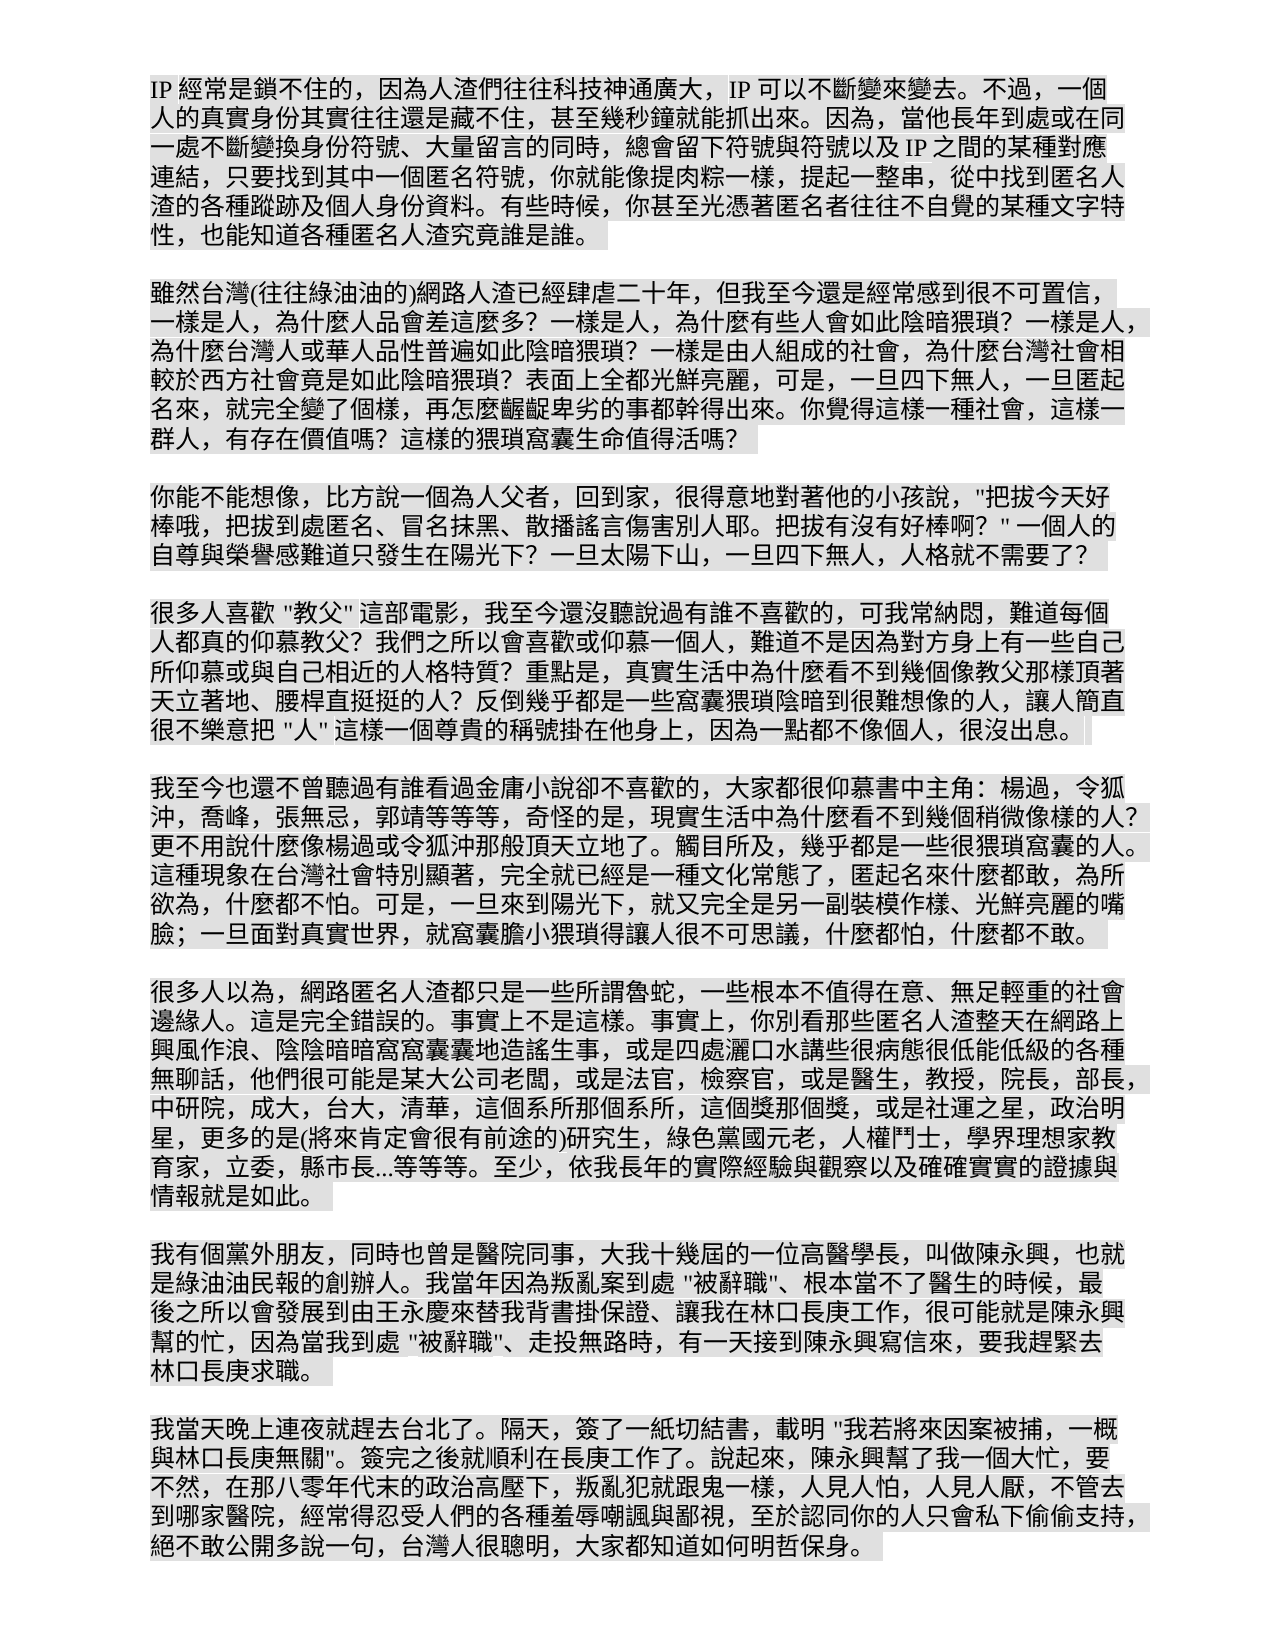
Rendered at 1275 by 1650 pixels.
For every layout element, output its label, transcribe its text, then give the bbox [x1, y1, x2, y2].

text IP 經常是鎖不住的，因為人渣們往往科技神通廣大，IP 可以不斷變來變去。不過，一個人的真實身份其實往往還是藏不住，甚至幾秒鐘就能抓出來。因為，當他長年到處或在同一處不斷變換身份符號、大量留言的同時，總會留下符號與符號以及IP之間的某種對應連結，只要找到其中一個匿名符號，你就能像提肉粽一樣，提起一整串，從中找到匿名人渣的各種蹤跡及個人身份資料。有些時候，你甚至光憑著匿名者往往不自覺的某種文字特性，也能知道各種匿名人渣究竟誰是誰。 雖然台灣(往往綠油油的)網路人渣已經肆虐二十年，但我至今還是經常感到很不可置信，一樣是人，為什麼人品會差這麼多？一樣是人，為什麼有些人會如此陰暗猥瑣？一樣是人，為什麼台灣人或華人品性普遍如此陰暗猥瑣？一樣是由人組成的社會，為什麼台灣社會相較於西方社會竟是如此陰暗猥瑣？表面上全都光鮮亮麗，可是，一旦四下無人，一旦匿起名來，就完全變了個樣，再怎麼齷齪卑劣的事都幹得出來。你覺得這樣一種社會，這樣一群人，有存在價值嗎？這樣的猥瑣窩囊生命值得活嗎？ 你能不能想像，比方說一個為人父者，回到家，很得意地對著他的小孩說，"把拔今天好棒哦，把拔到處匿名、冒名抹黑、散播謠言傷害別人耶。把拔有沒有好棒啊？" 一個人的自尊與榮譽感難道只發生在陽光下？一旦太陽下山，一旦四下無人，人格就不需要了？ 很多人喜歡 "教父" 這部電影，我至今還沒聽說過有誰不喜歡的，可我常納悶，難道每個人都真的仰慕教父？我們之所以會喜歡或仰慕一個人，難道不是因為對方身上有一些自己所仰慕或與自己相近的人格特質？重點是，真實生活中為什麼看不到幾個像教父那樣頂著天立著地、腰桿直挺挺的人？反倒幾乎都是一些窩囊猥瑣陰暗到很難想像的人，讓人簡直很不樂意把 "人" 這樣一個尊貴的稱號掛在他身上，因為一點都不像個人，很沒出息。 我至今也還不曾聽過有誰看過金庸小說卻不喜歡的，大家都很仰慕書中主角：楊過，令狐沖，喬峰，張無忌，郭靖等等等，奇怪的是，現實生活中為什麼看不到幾個稍微像樣的人？更不用說什麼像楊過或令狐沖那般頂天立地了。觸目所及，幾乎都是一些很猥瑣窩囊的人。這種現象在台灣社會特別顯著，完全就已經是一種文化常態了，匿起名來什麼都敢，為所欲為，什麼都不怕。可是，一旦來到陽光下，就又完全是另一副裝模作樣、光鮮亮麗的嘴臉；一旦面對真實世界，就窩囊膽小猥瑣得讓人很不可思議，什麼都怕，什麼都不敢。 很多人以為，網路匿名人渣都只是一些所謂魯蛇，一些根本不值得在意、無足輕重的社會邊緣人。這是完全錯誤的。事實上不是這樣。事實上，你別看那些匿名人渣整天在網路上興風作浪、陰陰暗暗窩窩囊囊地造謠生事，或是四處灑口水講些很病態很低能低級的各種無聊話，他們很可能是某大公司老闆，或是法官，檢察官，或是醫生，教授，院長，部長，中研院，成大，台大，清華，這個系所那個系所，這個獎那個獎，或是社運之星，政治明星，更多的是(將來肯定會很有前途的)研究生，綠色黨國元老，人權鬥士，學界理想家教育家，立委，縣市長...等等等。至少，依我長年的實際經驗與觀察以及確確實實的證據與情報就是如此。 我有個黨外朋友，同時也曾是醫院同事，大我十幾屆的一位高醫學長，叫做陳永興，也就是綠油油民報的創辦人。我當年因為叛亂案到處 "被辭職"、根本當不了醫生的時候，最後之所以會發展到由王永慶來替我背書掛保證、讓我在林口長庚工作，很可能就是陳永興幫的忙，因為當我到處 "被辭職"、走投無路時，有一天接到陳永興寫信來，要我趕緊去林口長庚求職。 我當天晚上連夜就趕去台北了。隔天，簽了一紙切結書，載明 "我若將來因案被捕，一概與林口長庚無關"。簽完之後就順利在長庚工作了。說起來，陳永興幫了我一個大忙，要不然，在那八零年代末的政治高壓下，叛亂犯就跟鬼一樣，人見人怕，人見人厭，不管去到哪家醫院，經常得忍受人們的各種羞辱嘲諷與鄙視，至於認同你的人只會私下偷偷支持，絕不敢公開多說一句，台灣人很聰明，大家都知道如何明哲保身。 在那同時，差不多是1988年吧，陳永興寫了一本書，叫做 "拯救台灣人的心靈"，把他的一些文章和演講集結成書。他送了一本給我，我至今還妥善保存。書中扉頁他寫了這樣一句話："陳真兄，讓我們一起拯救台灣人的心靈"。 記得在更早之前，在一次由我主持的黨外演講中，演講者就是陳永興，他講了一段話當時讓我很感動，因為那確實也是我心裏的想法。他說，一個政權在逐漸穩定的過程中，往往會殺掉很多人。他說：我能原諒國民黨政權當初來台灣時殺害許多台灣人，但我不能原諒當他政權逐漸穩定後卻用各種威脅利誘抹黑造謠以及思想控制的方式來腐化台灣人的心靈，方便他們統治，讓台灣人互相內鬥，互相猜疑不信任，讓台灣人不再好公義，不再明是非。 陳永興的結論是：台灣人的心靈生病了，我們應該拯救這樣一個社會墮落腐敗的心靈。 他還進一步推崇日據時期有識之士為了抗日，由蔣渭水、林獻堂及林茂生等人所發起的一些文化改造運動，其中有一份報紙就叫做 "台灣民報"，鼓吹文化啟蒙與工農運動，著重文化與思想的改造，提倡包括提倡中國新文學運動，經常轉載魯迅與胡適等人的作品等等等。 他講的這些我都十分認同。一個社會的政治良莠，基本上和它的文化水平有很大關係，就像一種疾病的根源或體質那樣。 1991-92年，我早已退出政治，有一天，我當時私下並不認識的李鎮源突然一大早打電話來，說他想成立一個組織，希望我能參與籌畫。我原本一口就拒絕了，我說我不想再參與政治活動。他說這不是政治活動，是文化與思想活動，他說他希望這個組織可以類似像蔣渭水的台灣文化協會那樣，從文化與思想上，改善台灣社會。 我後來被他說服了，參與創辦了台灣醫界聯盟，而且還莫名其妙和一位叫侯文詠的醫生一起掛名當了兩年幹部。不過，兩年後我就退出了，因為我實在看不出這團體除了關心政治、除了不分青紅皂白不分是非力挺民進黨之外，有什麼文化和思想可言。如今，這個勢力極為龐大的醫界聯盟，不但綠油油，而且綠到爆，綠到發黑。 陳永興前幾年仿效當年 "台灣民報" 所創辦的 "民報" 也一樣，除了反中，除了不分青紅皂白不分是非力挺民進黨，除了綠油油的政治立場之外，哪來什麼文化、思想與價值可言？去年，民報有兩位不知道我的底細的編輯，居然還很正式地邀請我加入他們，希望我能替他們寫文章。這當然是不可能的事，就算把我抓去槍斃，我也絕不會替這樣的刊物寫東西。 講了一堆八卦，無非只是想說，基本的是非善惡，始終應該是一切事物的根本與發展基礎；倘若連最基本的良善都能捨棄，我不相信其它什麼偉大美妙的政治理想，那只是自欺欺人。難道你會相信一個整天為非做歹的歹徒說他之所以每天為非作歹是為了追求眾人長遠未來的美好生活？ 但是，很可悲的是，台灣卻形成這樣一種反淘汰社會，誰越是無恥下流齷齪卑鄙，誰就會贏。民進黨就是依靠各種遠勝於過去國民黨的卑劣手段來致勝，取得政權，塑造輿論風向，成為主流，永保私人利益與權力。難道以後需要找來一個更加無恥下流齷齪卑鄙的黨才能打敗它？難道台灣人永遠就只是這樣一種文化與思想水平？ [150, 75, 1125, 1561]
